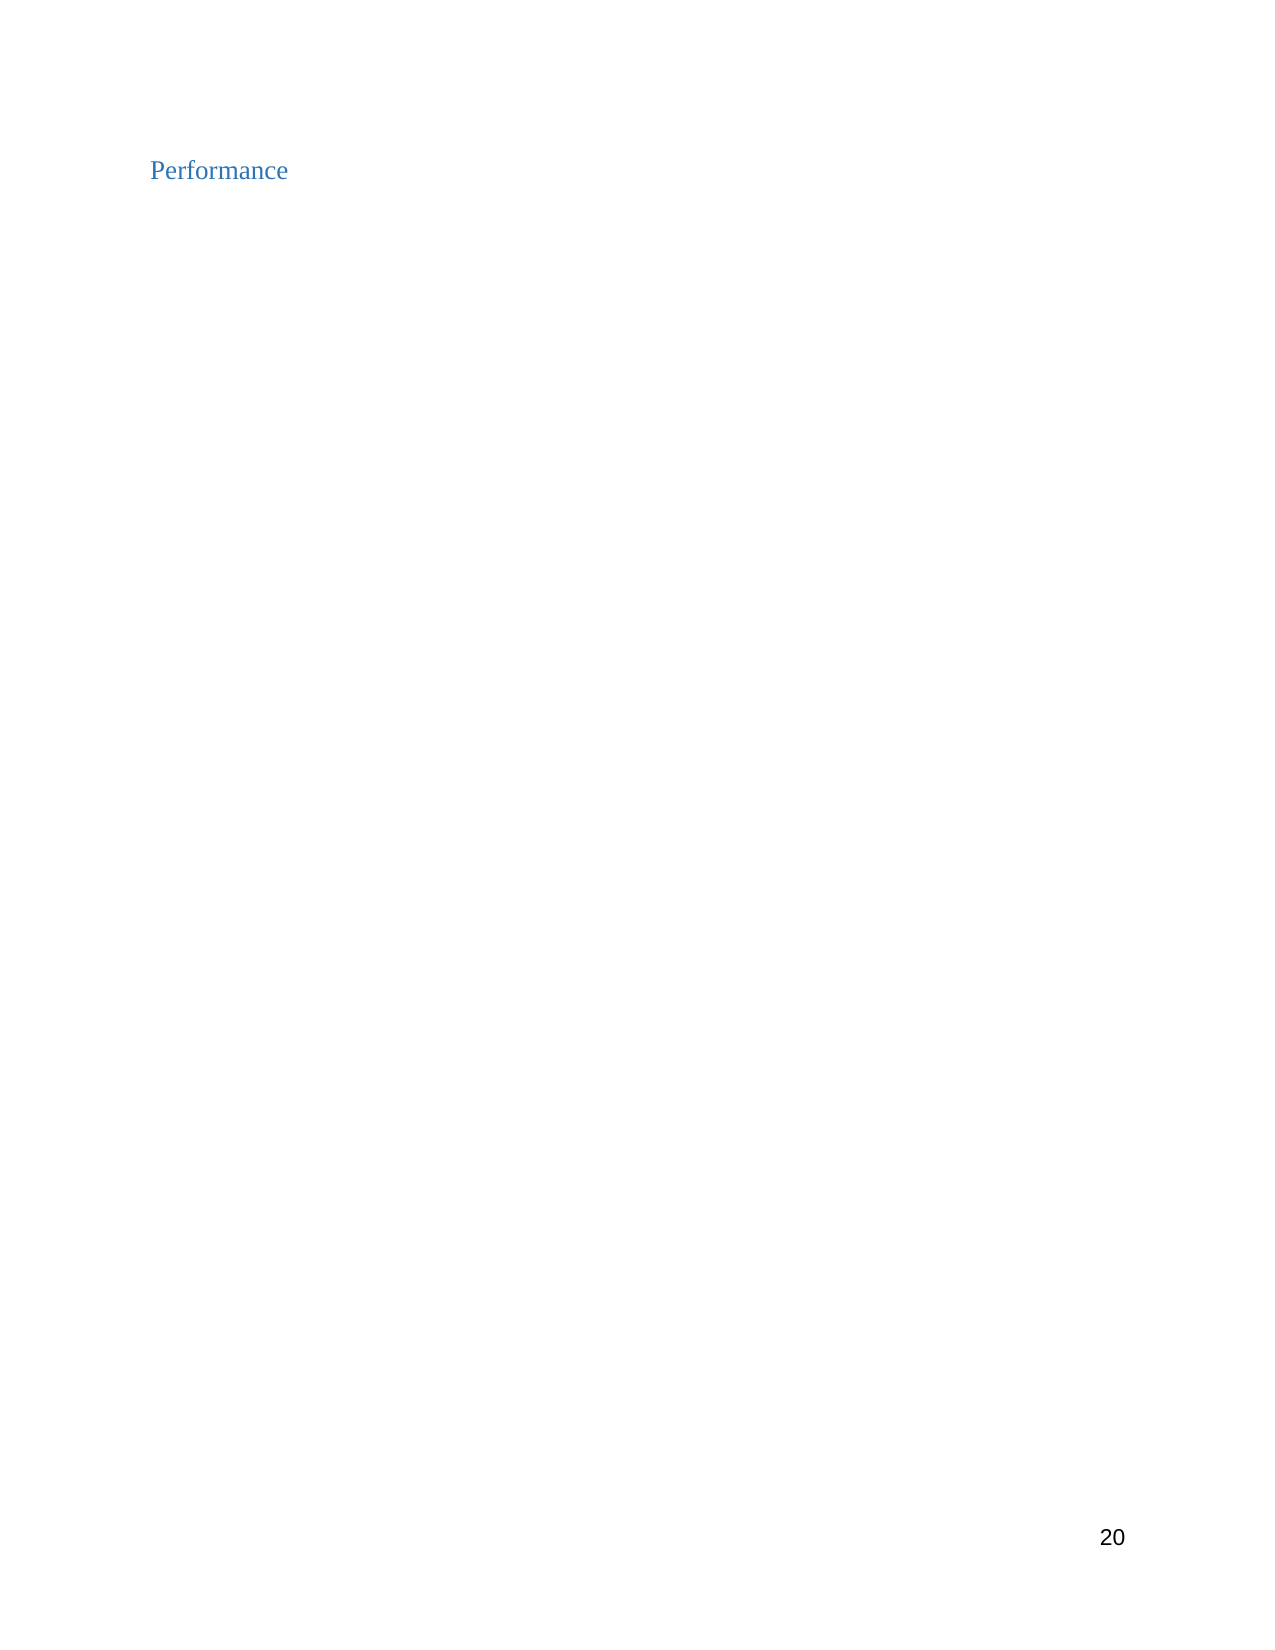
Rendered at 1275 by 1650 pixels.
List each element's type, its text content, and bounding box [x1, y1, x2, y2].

subtitle Performance [150, 154, 1125, 185]
